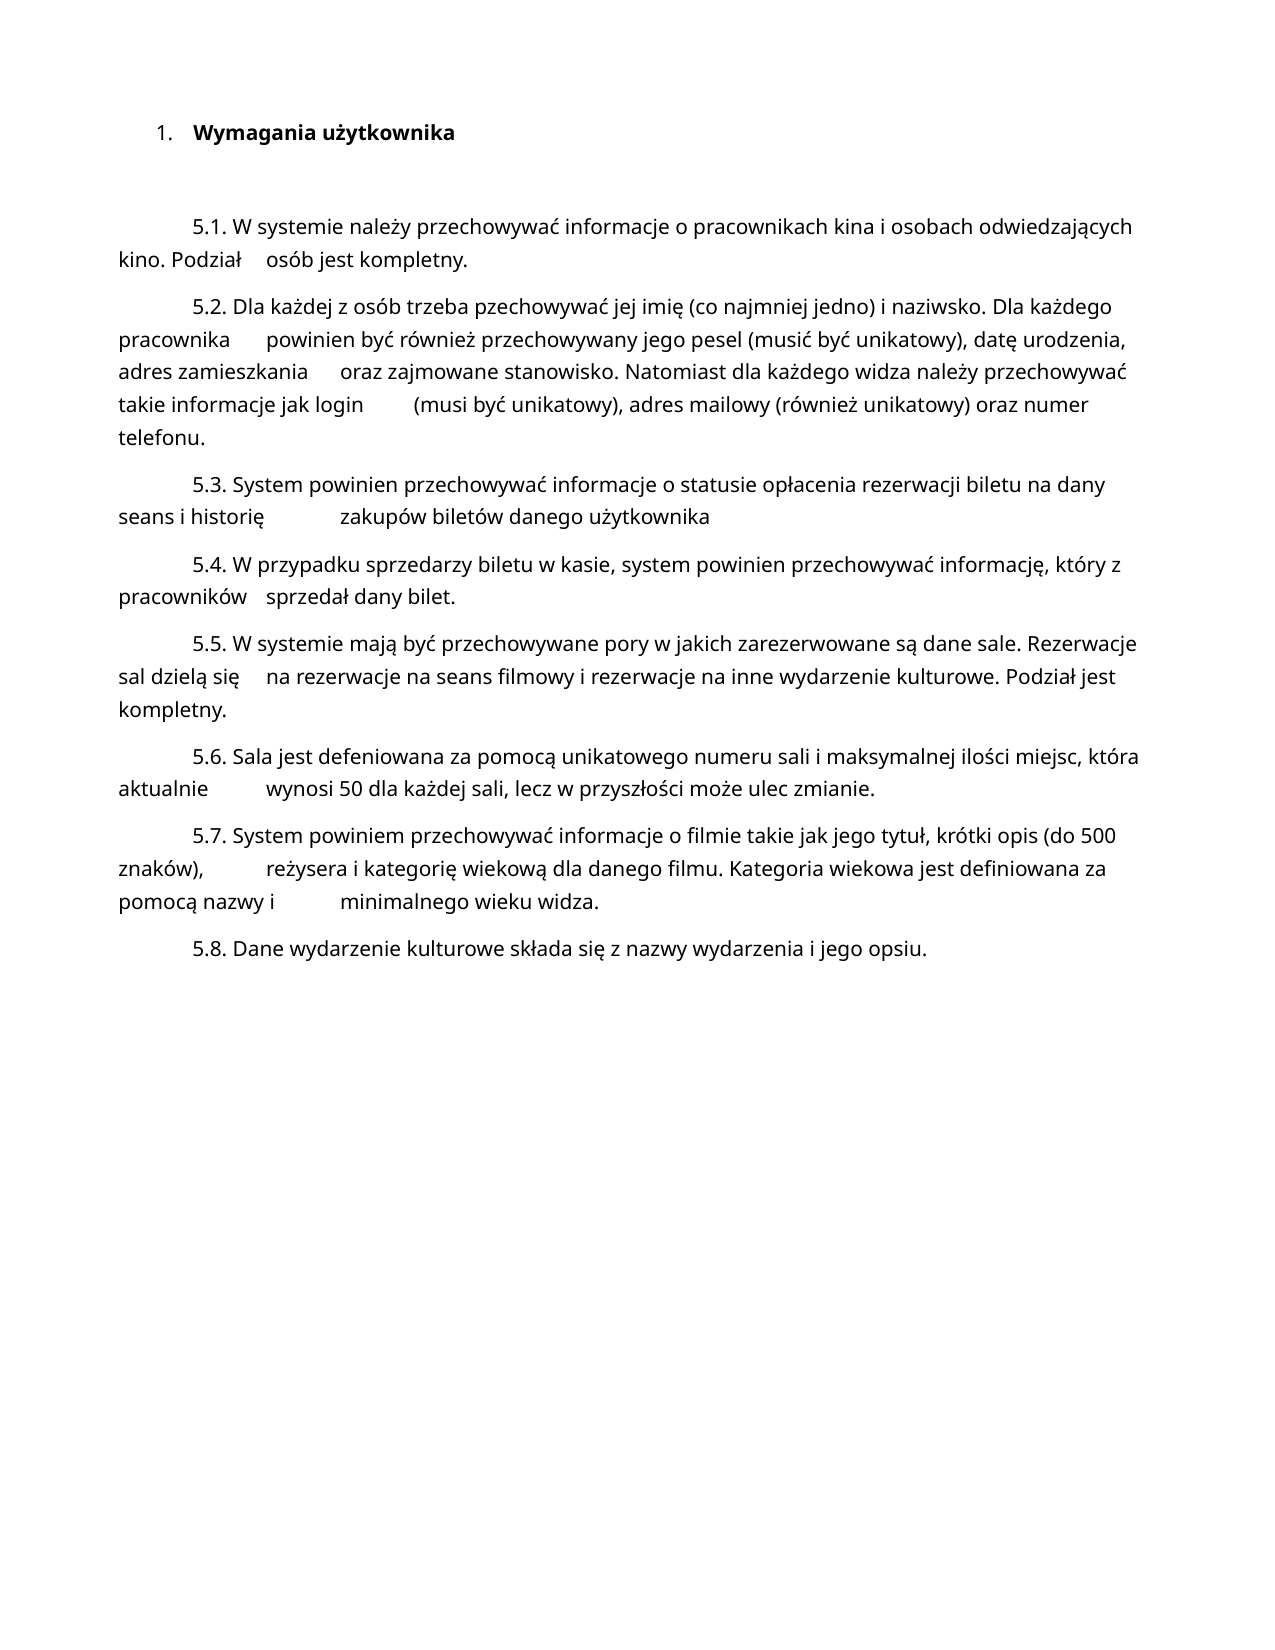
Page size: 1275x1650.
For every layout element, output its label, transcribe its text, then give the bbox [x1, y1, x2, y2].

list Wymagania użytkownika [156, 118, 1157, 147]
text 5.6. Sala jest defeniowana za pomocą unikatowego numeru sali i maksymalnej ilości miejsc, która aktualnie wynosi 50 dla każdej sali, lecz w przyszłości może ulec zmianie. [118, 742, 1157, 803]
text 5.3. System powinien przechowywać informacje o statusie opłacenia rezerwacji biletu na dany seans i historię zakupów biletów danego użytkownika [118, 470, 1157, 531]
text 5.4. W przypadku sprzedarzy biletu w kasie, system powinien przechowywać informację, który z pracowników sprzedał dany bilet. [118, 550, 1157, 611]
text 5.1. W systemie należy przechowywać informacje o pracownikach kina i osobach odwiedzających kino. Podział osób jest kompletny. [118, 212, 1157, 273]
text 5.8. Dane wydarzenie kulturowe składa się z nazwy wydarzenia i jego opsiu. [118, 934, 1157, 962]
text 5.7. System powiniem przechowywać informacje o filmie takie jak jego tytuł, krótki opis (do 500 znaków), reżysera i kategorię wiekową dla danego filmu. Kategoria wiekowa jest definiowana za pomocą nazwy i minimalnego wieku widza. [118, 822, 1157, 915]
text 5.5. W systemie mają być przechowywane pory w jakich zarezerwowane są dane sale. Rezerwacje sal dzielą się na rezerwacje na seans filmowy i rezerwacje na inne wydarzenie kulturowe. Podział jest kompletny. [118, 629, 1157, 723]
text 5.2. Dla każdej z osób trzeba pzechowywać jej imię (co najmniej jedno) i naziwsko. Dla każdego pracownika powinien być również przechowywany jego pesel (musić być unikatowy), datę urodzenia, adres zamieszkania oraz zajmowane stanowisko. Natomiast dla każdego widza należy przechowywać takie informacje jak login (musi być unikatowy), adres mailowy (również unikatowy) oraz numer telefonu. [118, 292, 1157, 451]
